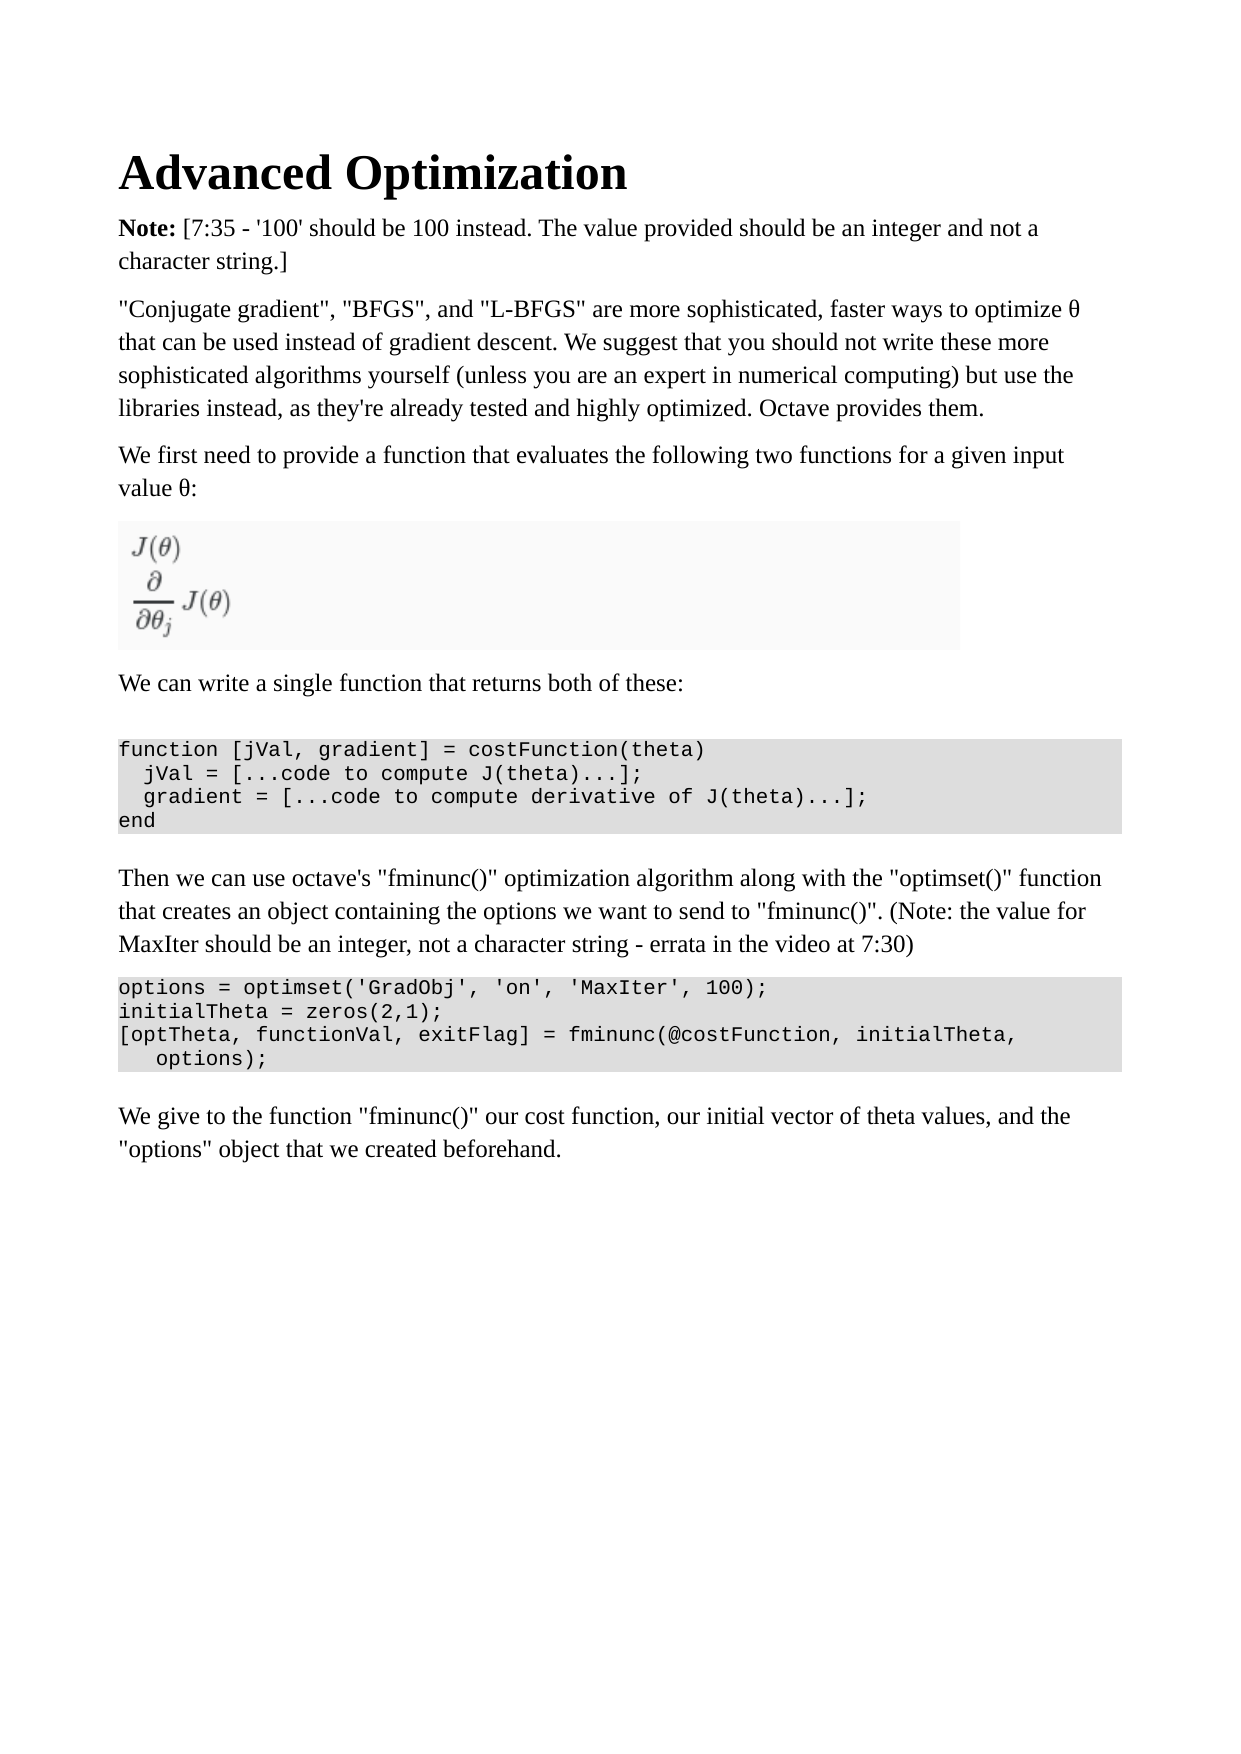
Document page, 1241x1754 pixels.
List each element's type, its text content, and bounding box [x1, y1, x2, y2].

picture [118, 521, 961, 650]
text options); [118, 1048, 1122, 1072]
text Then we can use octave's "fminunc()" optimization algorithm along with the "optimset()" function that creates an object containing the options we want to send to "fminunc()". (Note: the value for MaxIter should be an integer, not a character string - errata in the video at 7:30) [118, 863, 1122, 958]
text Note: [7:35 - '100' should be 100 instead. The value provided should be an integer and not a character string.] [118, 213, 1122, 275]
text [optTheta, functionVal, exitFlag] = fminunc(@costFunction, initialTheta, [118, 1024, 1122, 1048]
text options = optimset('GradObj', 'on', 'MaxIter', 100); [118, 977, 1122, 1001]
text We give to the function "fminunc()" our cost function, our initial vector of theta values, and the "options" object that we created beforehand. [118, 1101, 1122, 1163]
subtitle Advanced Optimization [118, 143, 1122, 201]
text We first need to provide a function that evaluates the following two functions for a given input value θ: [118, 440, 1122, 502]
text gradient = [...code to compute derivative of J(theta)...]; [118, 787, 1122, 810]
text function [jVal, gradient] = costFunction(theta) [118, 739, 1122, 763]
text end [118, 810, 1122, 834]
text "Conjugate gradient", "BFGS", and "L-BFGS" are more sophisticated, faster ways to optimize θ that can be used instead of gradient descent. We suggest that you should not write these more sophisticated algorithms yourself (unless you are an expert in numerical computing) but use the libraries instead, as they're already tested and highly optimized. Octave provides them. [118, 294, 1122, 422]
text jVal = [...code to compute J(theta)...]; [118, 763, 1122, 787]
text initialTheta = zeros(2,1); [118, 1001, 1122, 1024]
text We can write a single function that returns both of these: [118, 668, 1122, 697]
